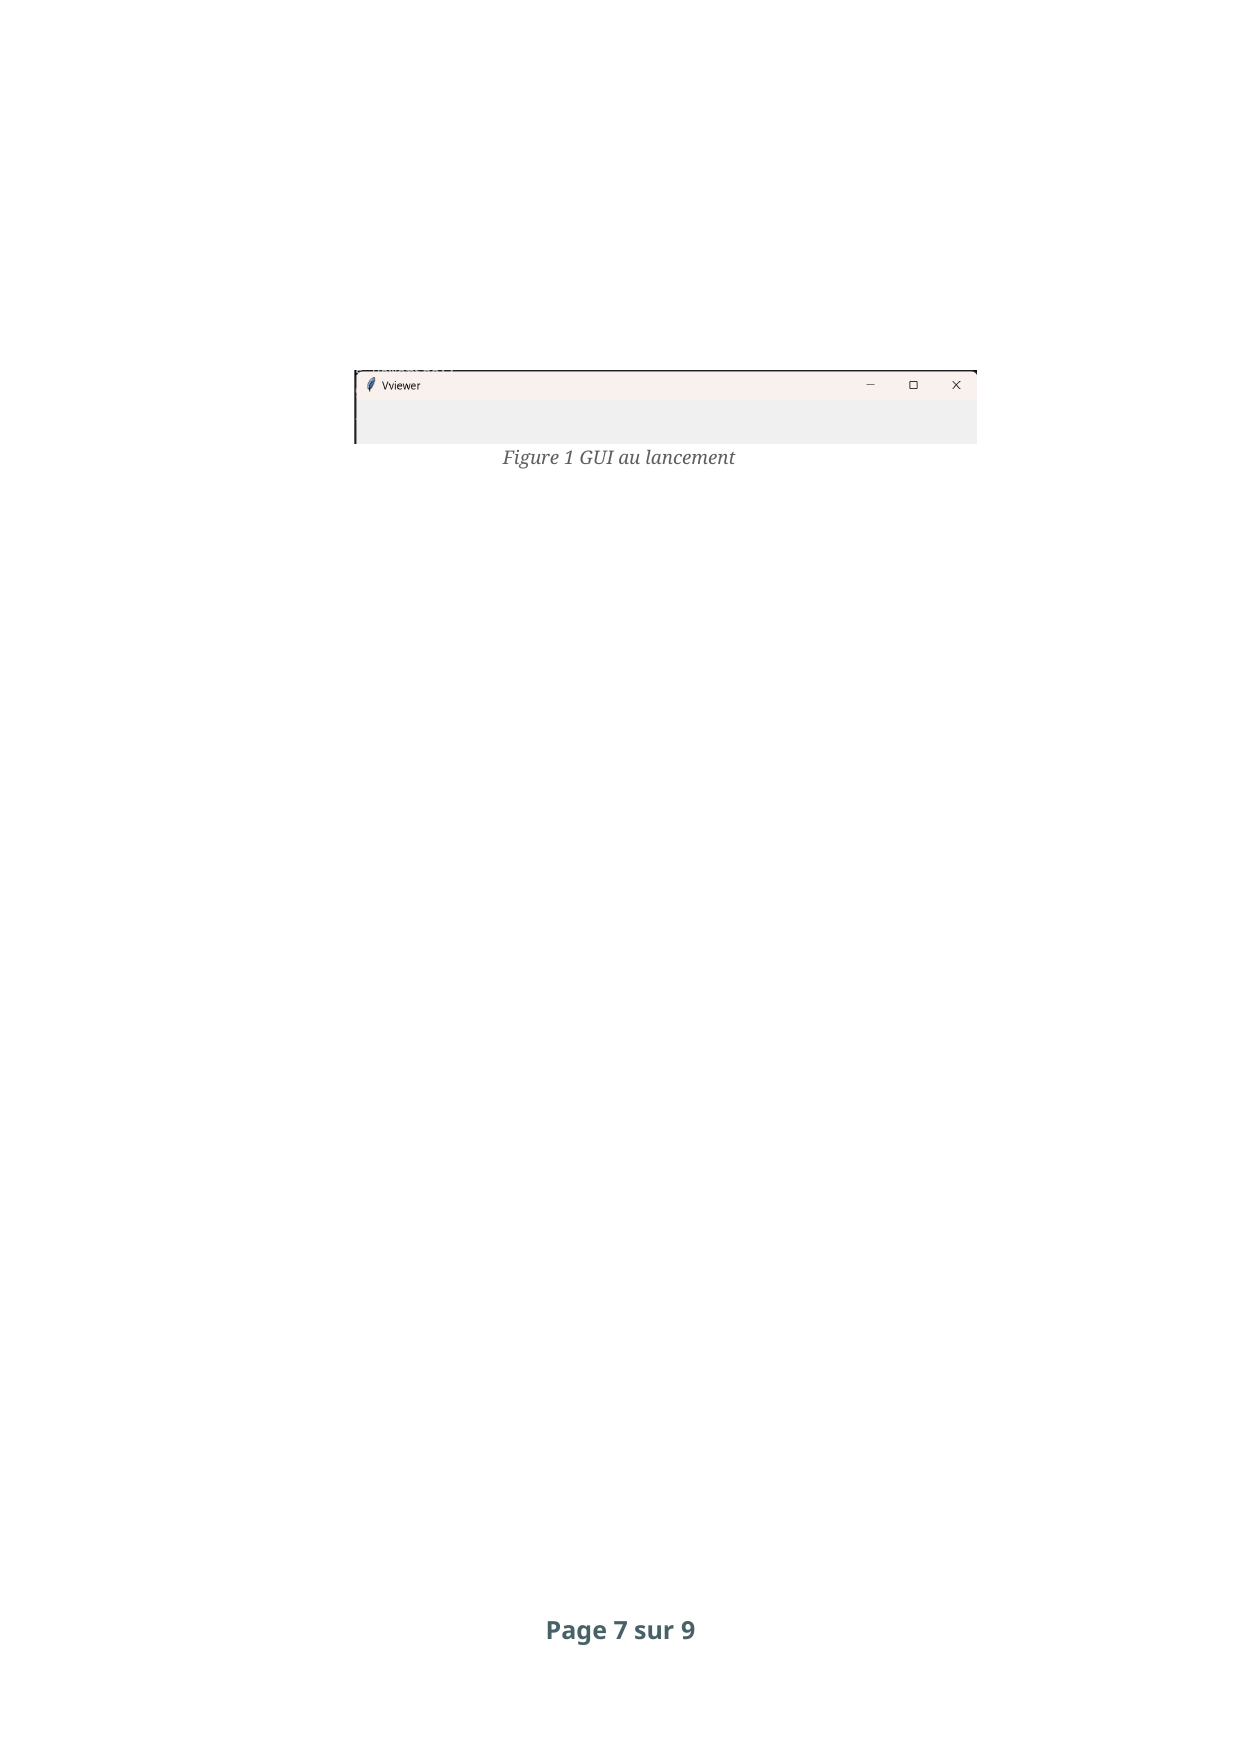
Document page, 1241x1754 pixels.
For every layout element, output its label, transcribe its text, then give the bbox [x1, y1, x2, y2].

text Figure 1 GUI au lancement [58, 444, 1182, 469]
